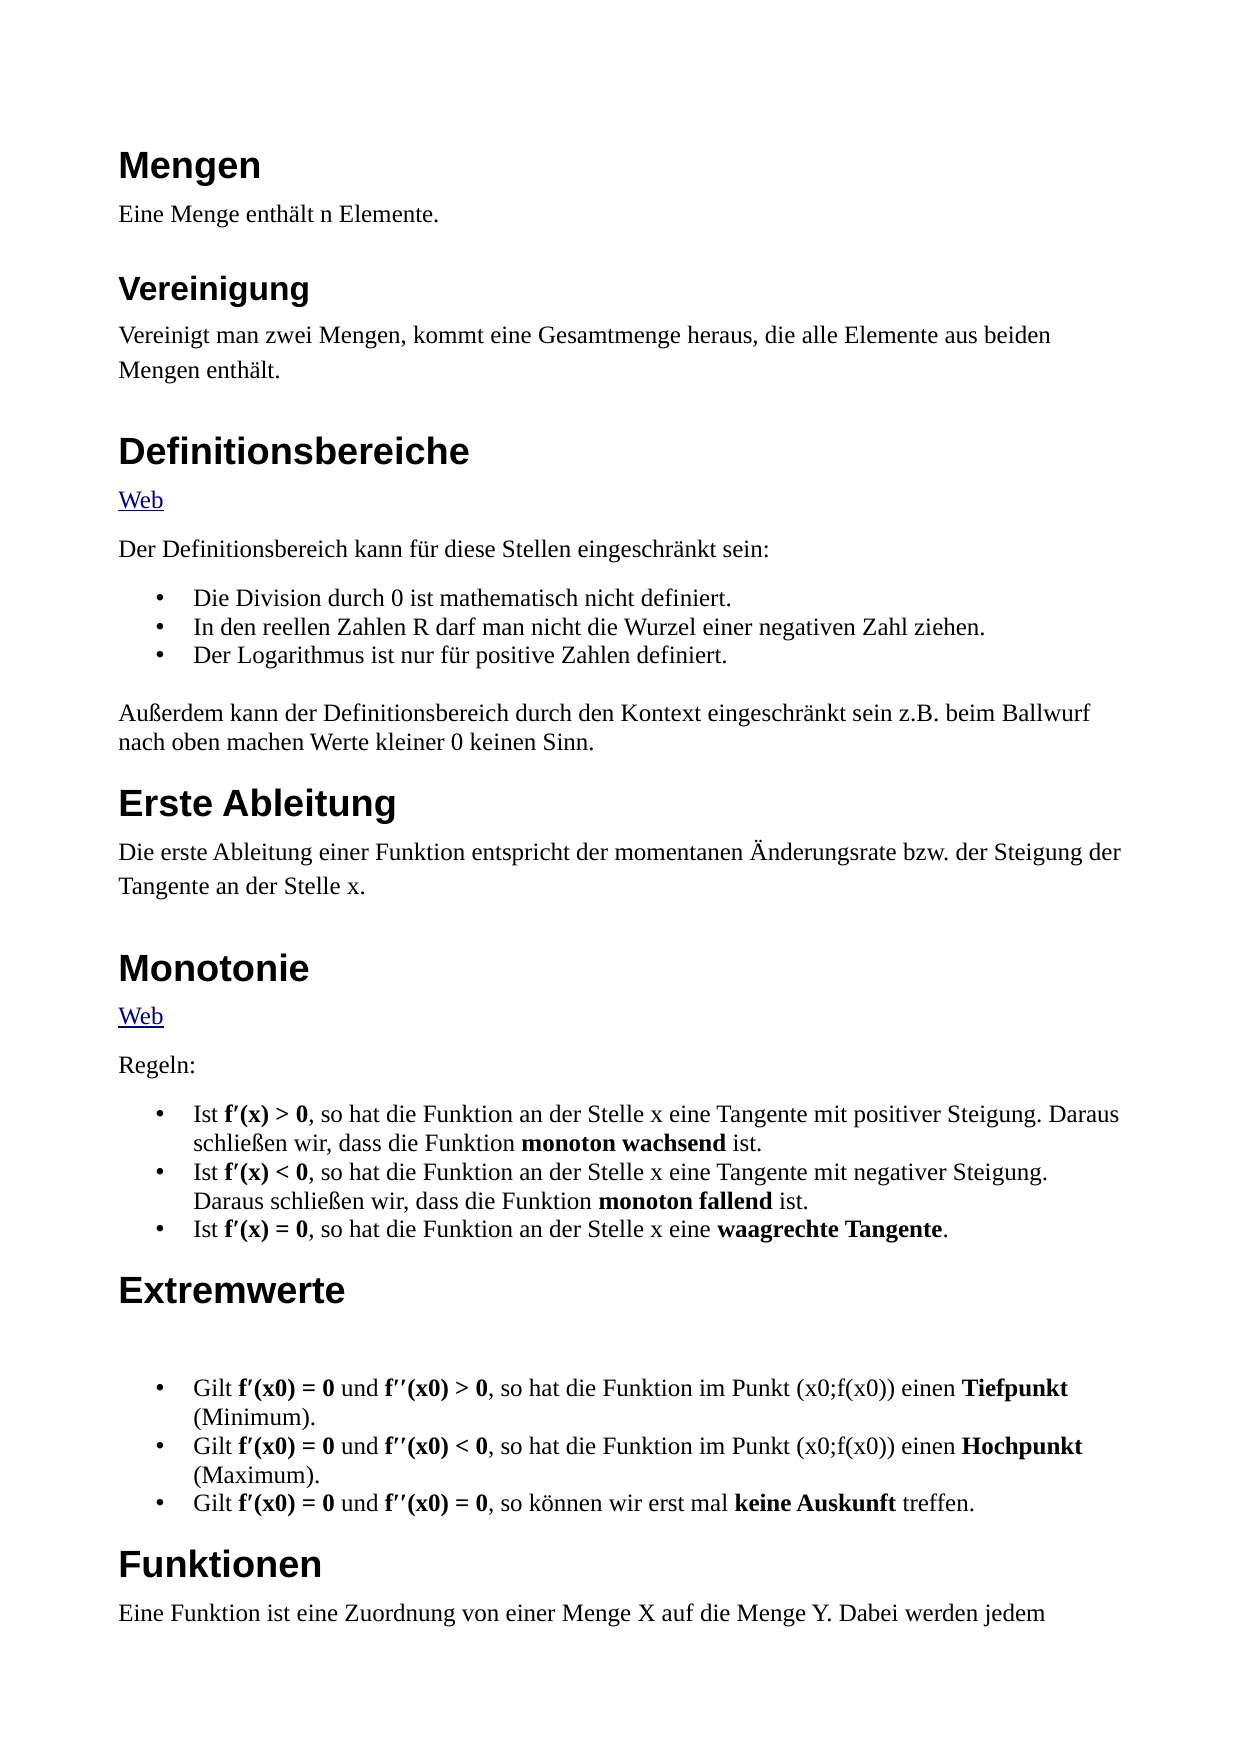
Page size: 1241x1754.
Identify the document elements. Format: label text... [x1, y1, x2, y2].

subtitle Mengen [118, 143, 1122, 187]
subtitle Funktionen [118, 1542, 1122, 1586]
list Gilt f′(x0) = 0 und f′′(x0) = 0, so können wir erst mal keine Auskunft treffen. [156, 1488, 1122, 1517]
text Regeln: [118, 1051, 1122, 1079]
subtitle Extremwerte [118, 1268, 1122, 1312]
list Gilt f′(x0) = 0 und f′′(x0) > 0, so hat die Funktion im Punkt (x0;f(x0)) einen Tiefpunkt (Minimum). [156, 1373, 1122, 1431]
list In den reellen Zahlen R darf man nicht die Wurzel einer negativen Zahl ziehen. [156, 612, 1122, 641]
subtitle Vereinigung [118, 269, 1122, 308]
text Die erste Ableitung einer Funktion entspricht der momentanen Änderungsrate bzw. der Steigung der Tangente an der Stelle x. [118, 837, 1122, 900]
text Eine Funktion ist eine Zuordnung von einer Menge X auf die Menge Y. Dabei werden jedem [118, 1598, 1122, 1627]
list Ist f′(x) > 0, so hat die Funktion an der Stelle x eine Tangente mit positiver Steigung. Daraus schließen wir, dass die Funktion monoton wachsend ist. [156, 1099, 1122, 1157]
text Web [118, 1001, 1122, 1030]
text Vereinigt man zwei Mengen, kommt eine Gesamtmenge heraus, die alle Elemente aus beiden Mengen enthält. [118, 320, 1122, 383]
text Web [118, 485, 1122, 514]
list Ist f′(x) = 0, so hat die Funktion an der Stelle x eine waagrechte Tangente. [156, 1214, 1122, 1243]
list Die Division durch 0 ist mathematisch nicht definiert. [156, 583, 1122, 612]
list Ist f′(x) < 0, so hat die Funktion an der Stelle x eine Tangente mit negativer Steigung. Daraus schließen wir, dass die Funktion monoton fallend ist. [156, 1157, 1122, 1214]
text Der Definitionsbereich kann für diese Stellen eingeschränkt sein: [118, 534, 1122, 563]
text Außerdem kann der Definitionsbereich durch den Kontext eingeschränkt sein z.B. beim Ballwurf nach oben machen Werte kleiner 0 keinen Sinn. [118, 698, 1122, 756]
subtitle Definitionsbereiche [118, 429, 1122, 472]
text Eine Menge enthält n Elemente. [118, 199, 1122, 228]
subtitle Erste Ableitung [118, 781, 1122, 824]
subtitle Monotonie [118, 945, 1122, 989]
list Der Logarithmus ist nur für positive Zahlen definiert. [156, 641, 1122, 669]
list Gilt f′(x0) = 0 und f′′(x0) < 0, so hat die Funktion im Punkt (x0;f(x0)) einen Hochpunkt (Maximum). [156, 1431, 1122, 1488]
